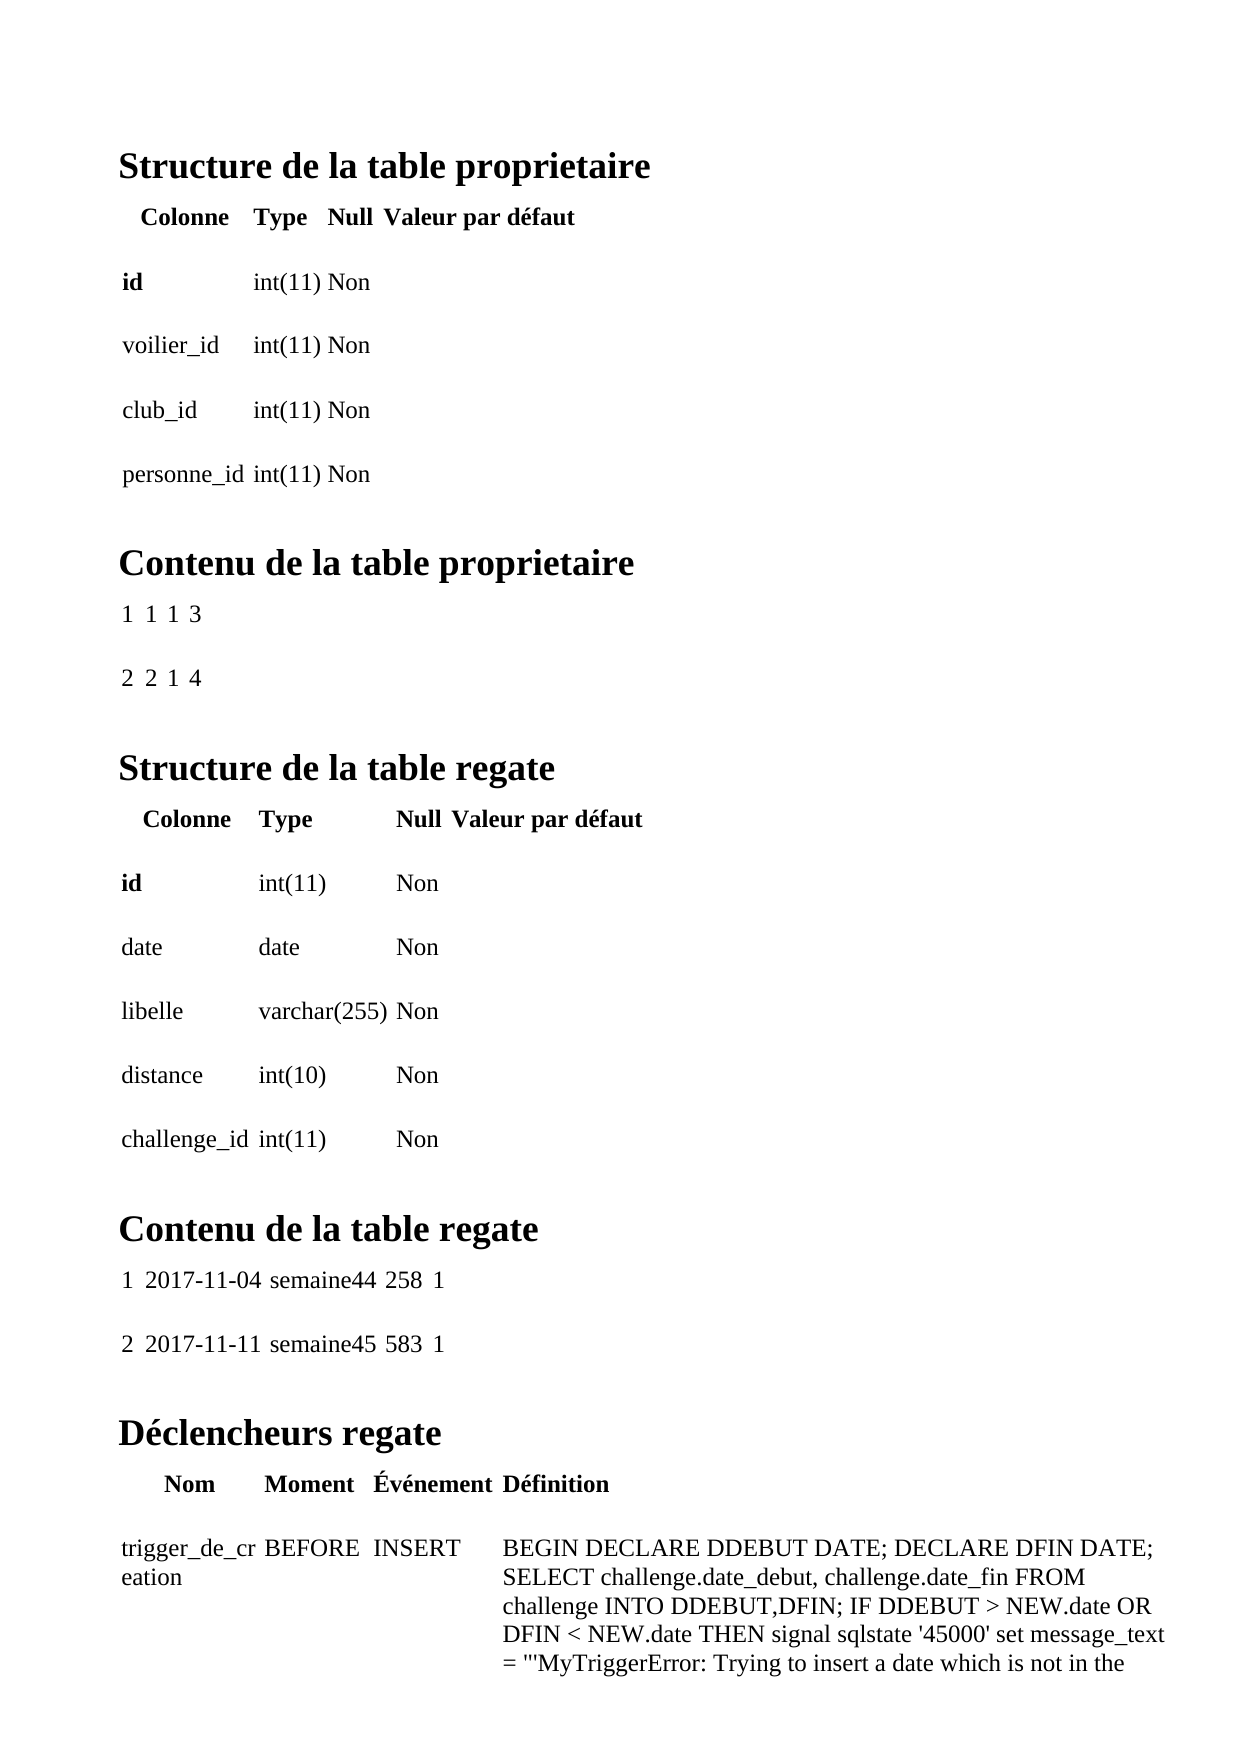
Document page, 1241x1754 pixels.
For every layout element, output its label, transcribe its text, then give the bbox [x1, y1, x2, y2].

table_cell 2 [118, 1326, 142, 1390]
table_cell BEFORE [261, 1530, 370, 1680]
table_header Type [255, 801, 393, 865]
table_cell [1099, 59, 1124, 123]
table_cell [644, 59, 697, 123]
table_cell [448, 1121, 650, 1185]
table_cell [448, 1057, 650, 1121]
subtitle Structure de la table regate [118, 745, 1181, 788]
table_cell date [255, 929, 393, 993]
table_cell semaine45 [267, 1326, 382, 1390]
table_cell libelle [118, 993, 255, 1057]
table_header 1 [142, 596, 164, 660]
table_cell int(11) [250, 264, 324, 328]
table_header 1 [164, 596, 186, 660]
table_cell [448, 865, 650, 929]
table_cell id [118, 865, 255, 929]
table_cell Non [393, 993, 448, 1057]
table_cell [142, 59, 281, 123]
table_header 3 [186, 596, 211, 660]
table_cell [992, 59, 1099, 123]
table_header Type [250, 200, 324, 264]
table_cell 2 [142, 660, 164, 724]
table_cell [919, 59, 992, 123]
table_cell trigger_de_creation [118, 1530, 261, 1680]
table_cell [448, 993, 650, 1057]
table_cell [380, 328, 582, 392]
table_header semaine44 [267, 1262, 382, 1326]
subtitle Structure de la table proprietaire [118, 144, 1181, 187]
table_header Moment [261, 1466, 370, 1530]
subtitle Contenu de la table regate [118, 1206, 1181, 1249]
table_cell [281, 59, 360, 123]
table_header Valeur par défaut [448, 801, 650, 865]
table_cell [380, 264, 582, 328]
table_cell challenge_id [118, 1121, 255, 1185]
table_header Valeur par défaut [380, 200, 582, 264]
table_cell voilier_id [119, 328, 250, 392]
table_header 1 [118, 596, 142, 660]
table_header 258 [382, 1262, 429, 1326]
table_header Événement [370, 1466, 499, 1530]
table_cell personne_id [119, 456, 250, 520]
table_cell distance [118, 1057, 255, 1121]
table_cell [360, 59, 644, 123]
table_cell int(10) [255, 1057, 393, 1121]
table_cell int(11) [255, 1121, 393, 1185]
table_cell Non [393, 865, 448, 929]
table_header 2017-11-04 [142, 1262, 267, 1326]
table_cell id [119, 264, 250, 328]
table_cell [380, 392, 582, 456]
table_cell [909, 59, 919, 123]
table_cell date [118, 929, 255, 993]
table_cell 4 [186, 660, 211, 724]
table_cell Non [393, 929, 448, 993]
table_header 1 [429, 1262, 454, 1326]
table_cell 2017-11-11 [142, 1326, 267, 1390]
table_cell Non [324, 392, 380, 456]
table_cell Non [393, 1121, 448, 1185]
table_cell Non [324, 328, 380, 392]
table_cell [448, 929, 650, 993]
table_cell 1 [429, 1326, 454, 1390]
table_cell Non [324, 456, 380, 520]
table_cell [698, 59, 909, 123]
table_cell INSERT [370, 1530, 499, 1680]
table_header Colonne [118, 801, 255, 865]
table_cell int(11) [250, 392, 324, 456]
table_cell club_id [119, 392, 250, 456]
table_cell BEGIN DECLARE DDEBUT DATE; DECLARE DFIN DATE; SELECT challenge.date_debut, challenge.date_fin FROM challenge INTO DDEBUT,DFIN; IF DDEBUT > NEW.date OR DFIN < NEW.date THEN signal sqlstate '45000' set message_text = "'MyTriggerError: Trying to insert a date which is not in the [500, 1530, 1181, 1680]
table_cell int(11) [250, 328, 324, 392]
table_cell [380, 456, 582, 520]
subtitle Contenu de la table proprietaire [118, 541, 1181, 584]
table_header Colonne [119, 200, 250, 264]
table_header Null [393, 801, 448, 865]
table_header Nom [118, 1466, 261, 1530]
table_cell 583 [382, 1326, 429, 1390]
table_cell int(11) [255, 865, 393, 929]
table_header 1 [118, 1262, 142, 1326]
table_cell varchar(255) [255, 993, 393, 1057]
table_cell Non [324, 264, 380, 328]
table_cell Non [393, 1057, 448, 1121]
table_cell 1 [164, 660, 186, 724]
table_header Définition [500, 1466, 1181, 1530]
table_header Null [324, 200, 380, 264]
table_cell 2 [118, 660, 142, 724]
subtitle Déclencheurs regate [118, 1411, 1181, 1454]
table_cell [118, 59, 142, 123]
table_cell int(11) [250, 456, 324, 520]
